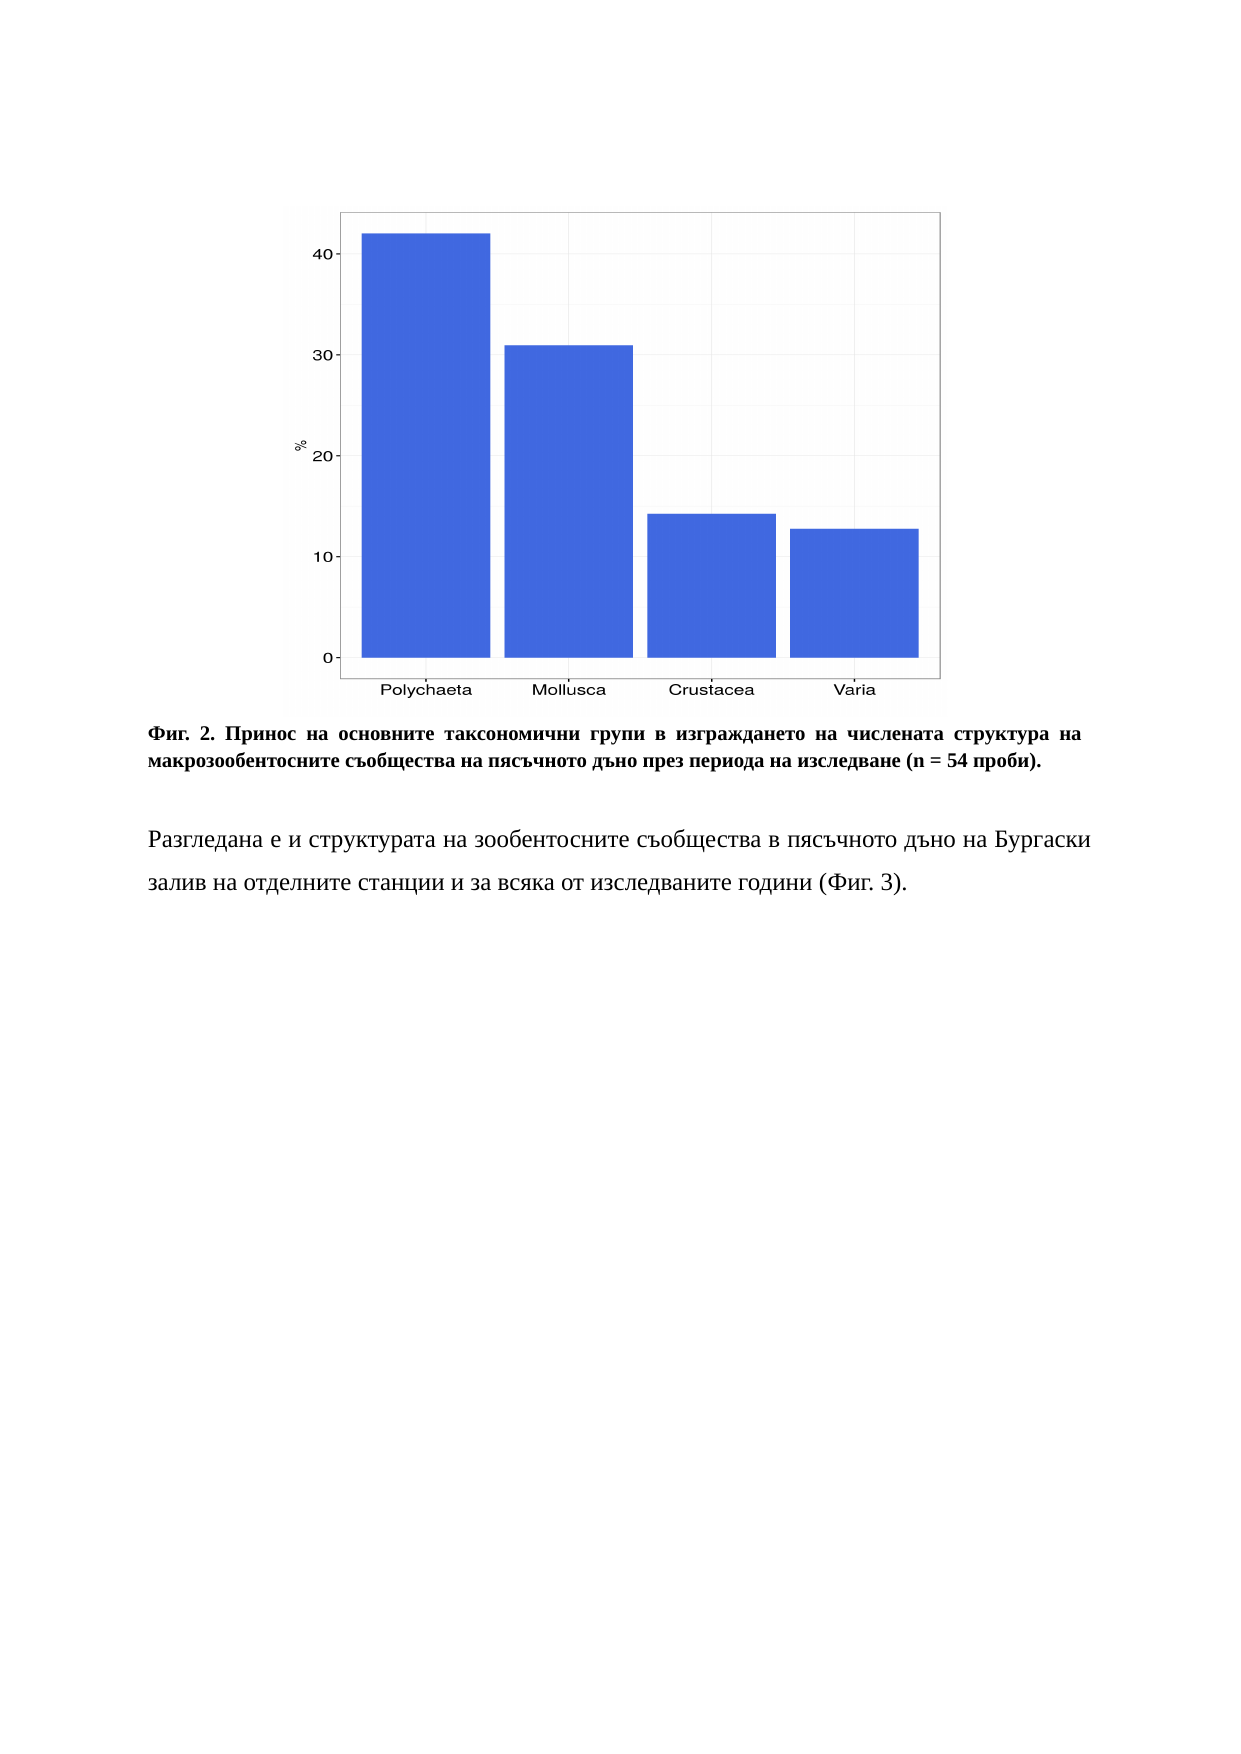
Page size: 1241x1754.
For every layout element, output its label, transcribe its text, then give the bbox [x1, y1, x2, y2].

text Фиг. 2. Принос на основните таксономични групи в изграждането на числената структура на макрозообентосните съобщества на пясъчното дъно през периода на изследване (n = 54 проби). [148, 219, 1083, 772]
text Разгледана е и структурата на зообентосните съобщества в пясъчното дъно на Бургаски залив на отделните станции и за всяка от изследваните години (Фиг. 3). [148, 207, 1093, 896]
picture [283, 206, 948, 717]
